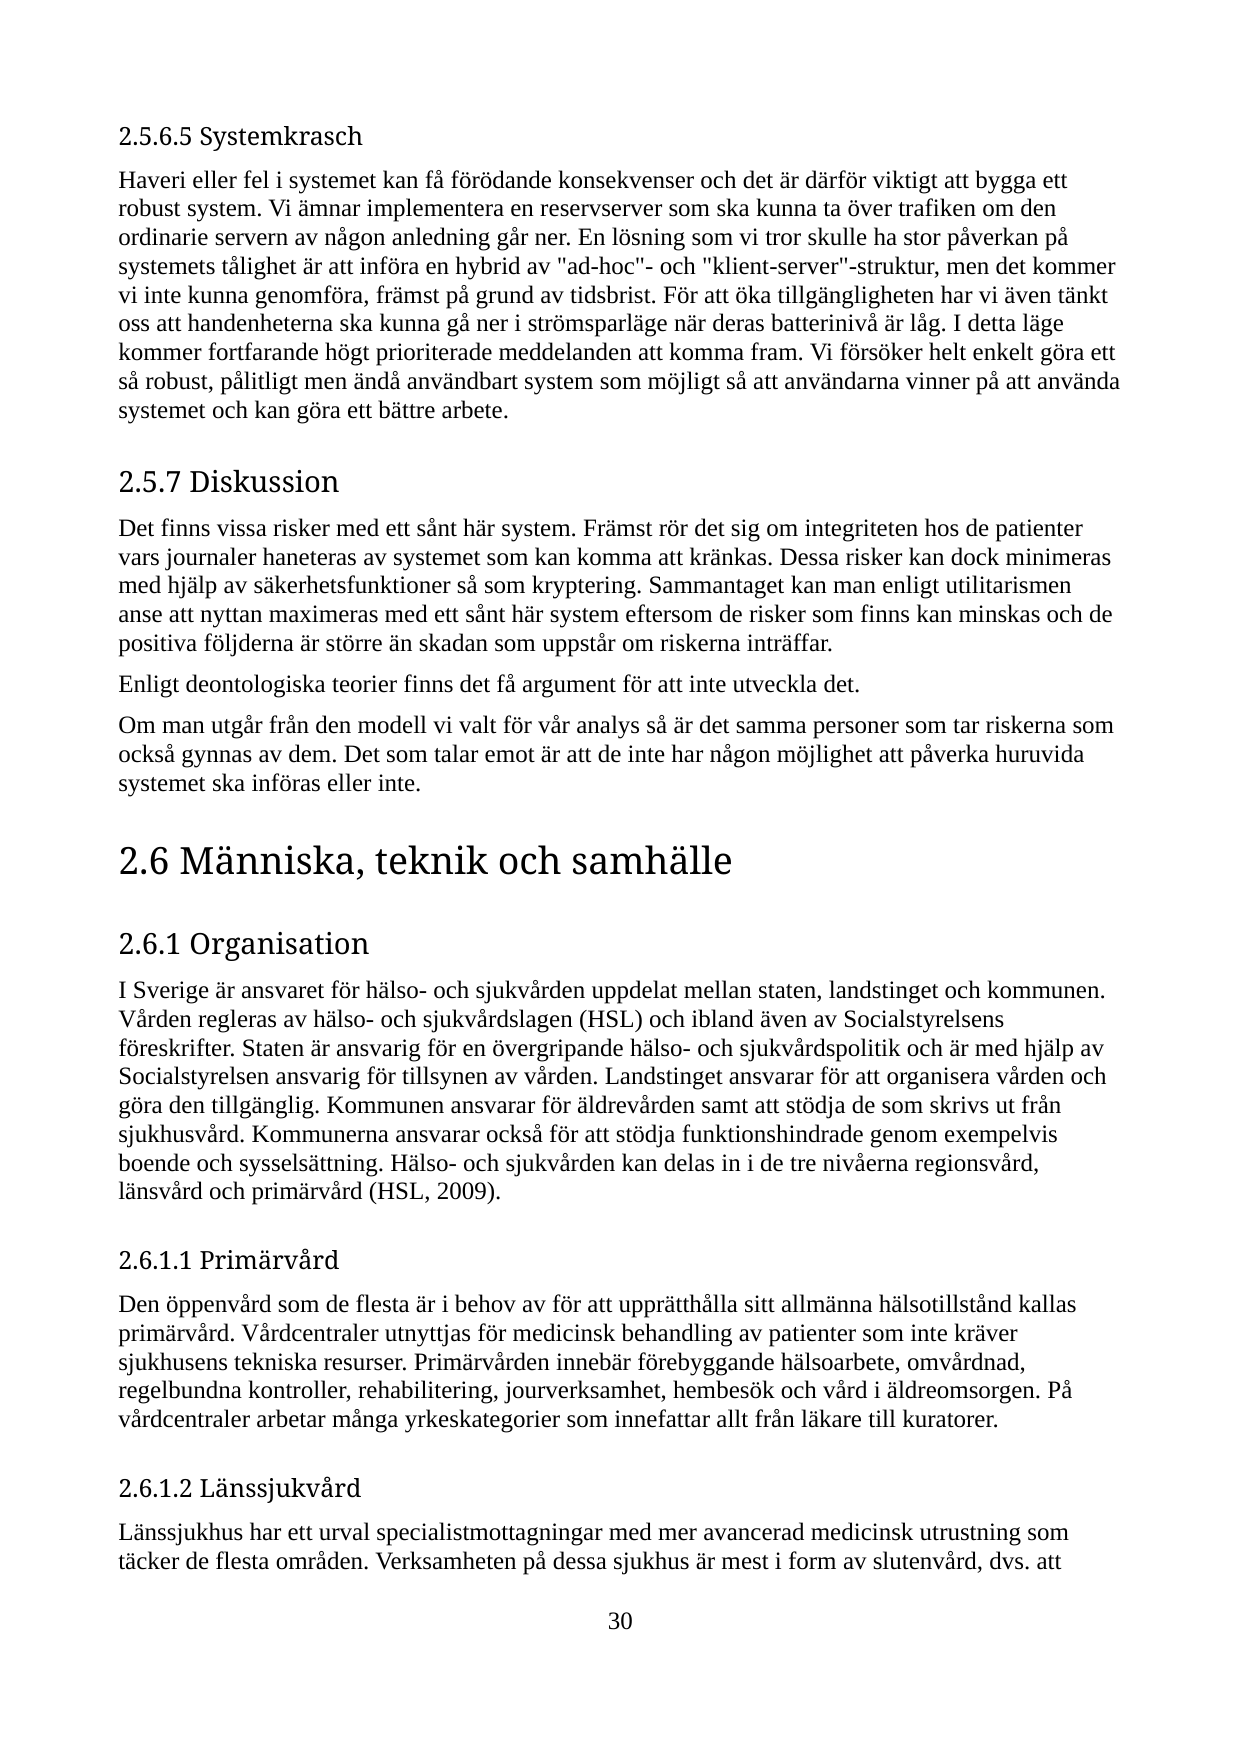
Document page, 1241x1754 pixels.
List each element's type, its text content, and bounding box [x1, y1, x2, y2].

text Den öppenvård som de flesta är i behov av för att upprätthålla sitt allmänna hälsotillstånd kallas primärvård. Vårdcentraler utnyttjas för medicinsk behandling av patienter som inte kräver sjukhusens tekniska resurser. Primärvården innebär förebyggande hälsoarbete, omvårdnad, regelbundna kontroller, rehabilitering, jourverksamhet, hembesök och vård i äldreomsorgen. På vårdcentraler arbetar många yrkeskategorier som innefattar allt från läkare till kuratorer. [118, 1289, 1122, 1433]
text Det finns vissa risker med ett sånt här system. Främst rör det sig om integriteten hos de patienter vars journaler haneteras av systemet som kan komma att kränkas. Dessa risker kan dock minimeras med hjälp av säkerhetsfunktioner så som kryptering. Sammantaget kan man enligt utilitarismen anse att nyttan maximeras med ett sånt här system eftersom de risker som finns kan minskas och de positiva följderna är större än skadan som uppstår om riskerna inträffar. [118, 513, 1122, 657]
subtitle Länssjukvård [118, 1470, 1122, 1504]
text Länssjukhus har ett urval specialistmottagningar med mer avancerad medicinsk utrustning som täcker de flesta områden. Verksamheten på dessa sjukhus är mest i form av slutenvård, dvs. att [118, 1517, 1122, 1574]
subtitle Systemkrasch [118, 118, 1122, 152]
subtitle Primärvård [118, 1243, 1122, 1277]
subtitle Människa, teknik och samhälle [118, 834, 1122, 885]
subtitle Organisation [118, 923, 1122, 963]
text Haveri eller fel i systemet kan få förödande konsekvenser och det är därför viktigt att bygga ett robust system. Vi ämnar implementera en reservserver som ska kunna ta över trafiken om den ordinarie servern av någon anledning går ner. En lösning som vi tror skulle ha stor påverkan på systemets tålighet är att införa en hybrid av "ad-hoc"- och "klient-server"-struktur, men det kommer vi inte kunna genomföra, främst på grund av tidsbrist. För att öka tillgängligheten har vi även tänkt oss att handenheterna ska kunna gå ner i strömsparläge när deras batterinivå är låg. I detta läge kommer fortfarande högt prioriterade meddelanden att komma fram. Vi försöker helt enkelt göra ett så robust, pålitligt men ändå användbart system som möjligt så att användarna vinner på att använda systemet och kan göra ett bättre arbete. [118, 165, 1122, 423]
subtitle Diskussion [118, 461, 1122, 501]
text Om man utgår från den modell vi valt för vår analys så är det samma personer som tar riskerna som också gynnas av dem. Det som talar emot är att de inte har någon möjlighet att påverka huruvida systemet ska införas eller inte. [118, 711, 1122, 797]
text Enligt deontologiska teorier finns det få argument för att inte utveckla det. [118, 669, 1122, 698]
text I Sverige är ansvaret för hälso- och sjukvården uppdelat mellan staten, landstinget och kommunen. Vården regleras av hälso- och sjukvårdslagen (HSL) och ibland även av Socialstyrelsens föreskrifter. Staten är ansvarig för en övergripande hälso- och sjukvårdspolitik och är med hjälp av Socialstyrelsen ansvarig för tillsynen av vården. Landstinget ansvarar för att organisera vården och göra den tillgänglig. Kommunen ansvarar för äldrevården samt att stödja de som skrivs ut från sjukhusvård. Kommunerna ansvarar också för att stödja funktionshindrade genom exempelvis boende och sysselsättning. Hälso- och sjukvården kan delas in i de tre nivåerna regionsvård, länsvård och primärvård (HSL, 2009). [118, 975, 1122, 1205]
